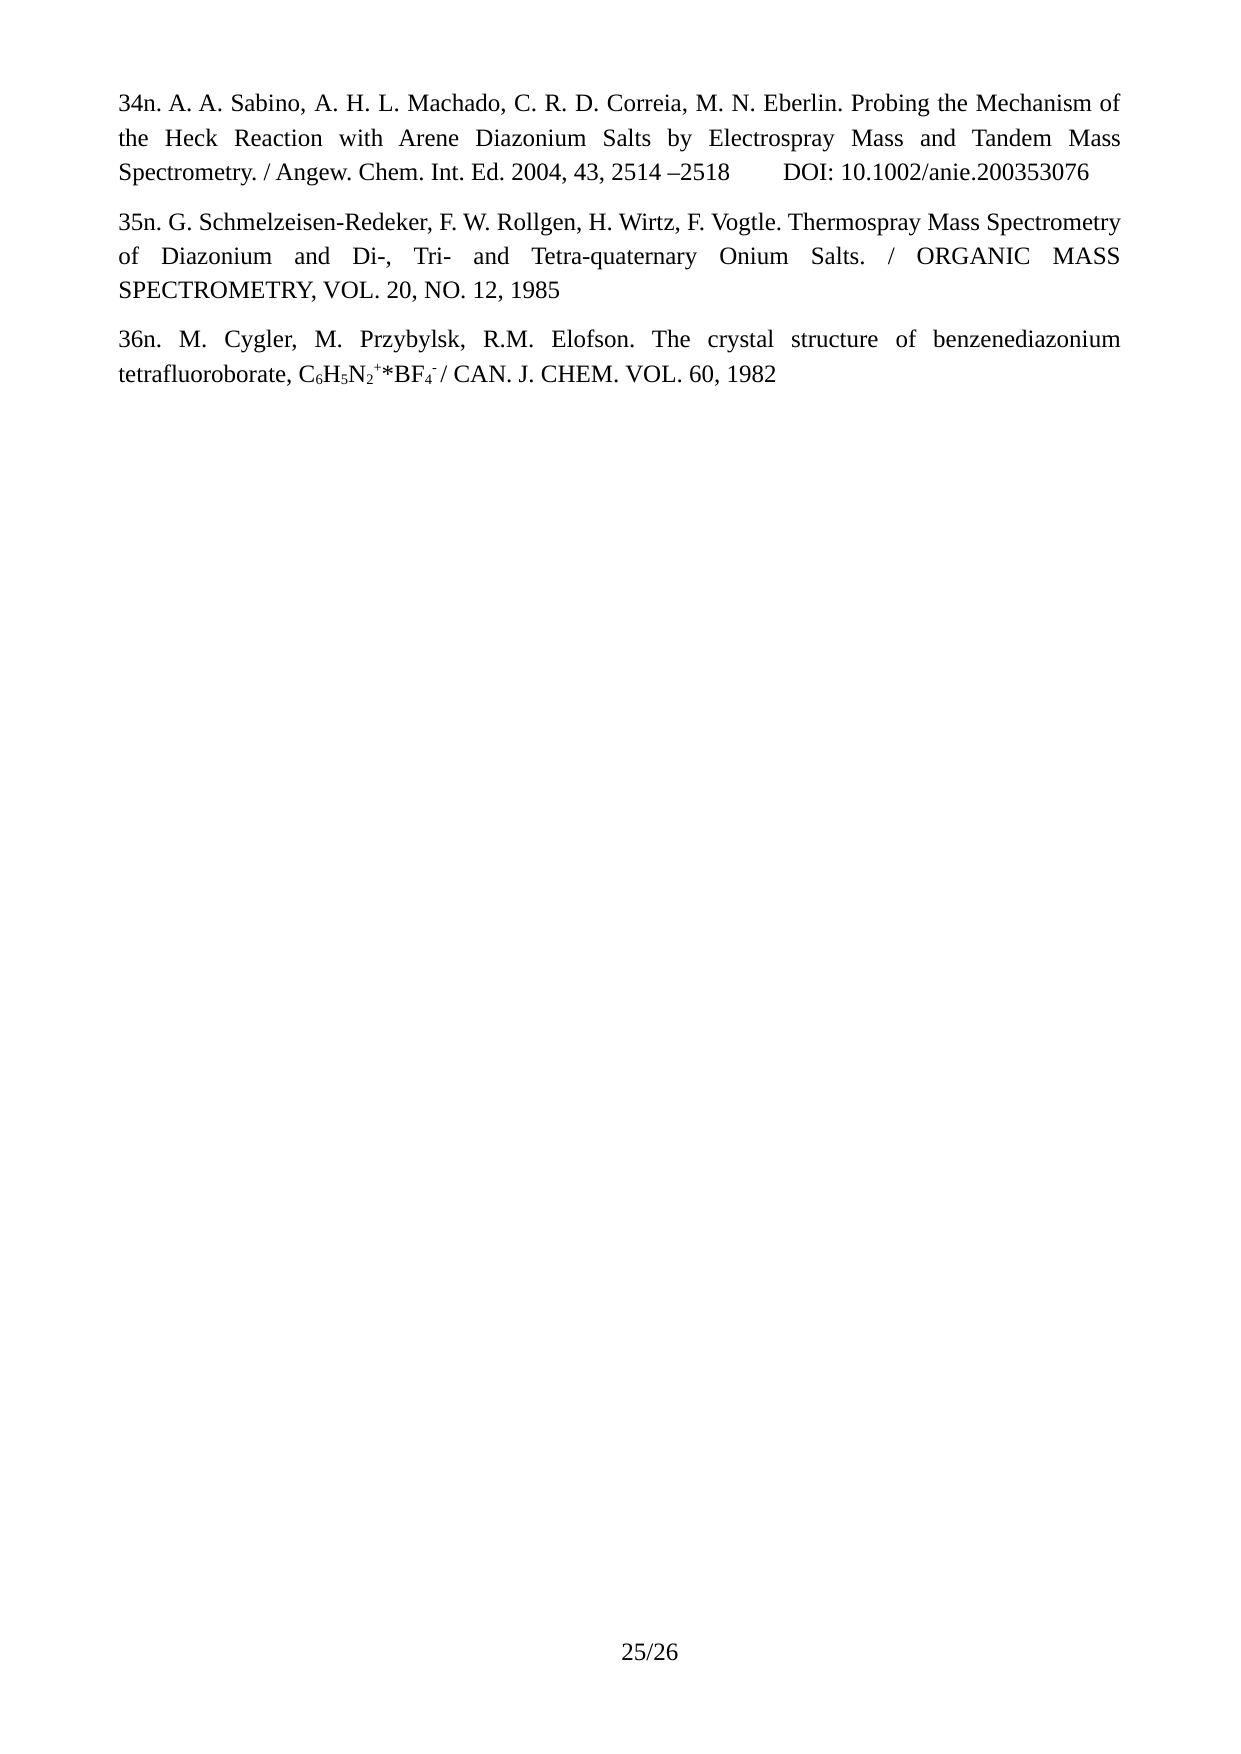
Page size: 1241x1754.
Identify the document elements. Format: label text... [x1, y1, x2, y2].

text 34n. A. A. Sabino, A. H. L. Machado, C. R. D. Correia, M. N. Eberlin. Probing the Mechanism of the Heck Reaction with Arene Diazonium Salts by Electrospray Mass and Tandem Mass Spectrometry. / Angew. Chem. Int. Ed. 2004, 43, 2514 –2518 DOI: 10.1002/anie.200353076 [118, 88, 1122, 186]
text 36n. M. Cygler, M. Przybylsk, R.M. Elofson. The crystal structure of benzenediazonium tetrafluoroborate, C6H5N2+*BF4- / CAN. J. CHEM. VOL. 60, 1982 [118, 324, 1122, 388]
text 35n. G. Schmelzeisen-Redeker, F. W. Rollgen, H. Wirtz, F. Vogtle. Thermospray Mass Spectrometry of Diazonium and Di-, Tri- and Tetra-quaternary Onium Salts. / ORGANIC MASS SPECTROMETRY, VOL. 20, NO. 12, 1985 [118, 207, 1122, 304]
